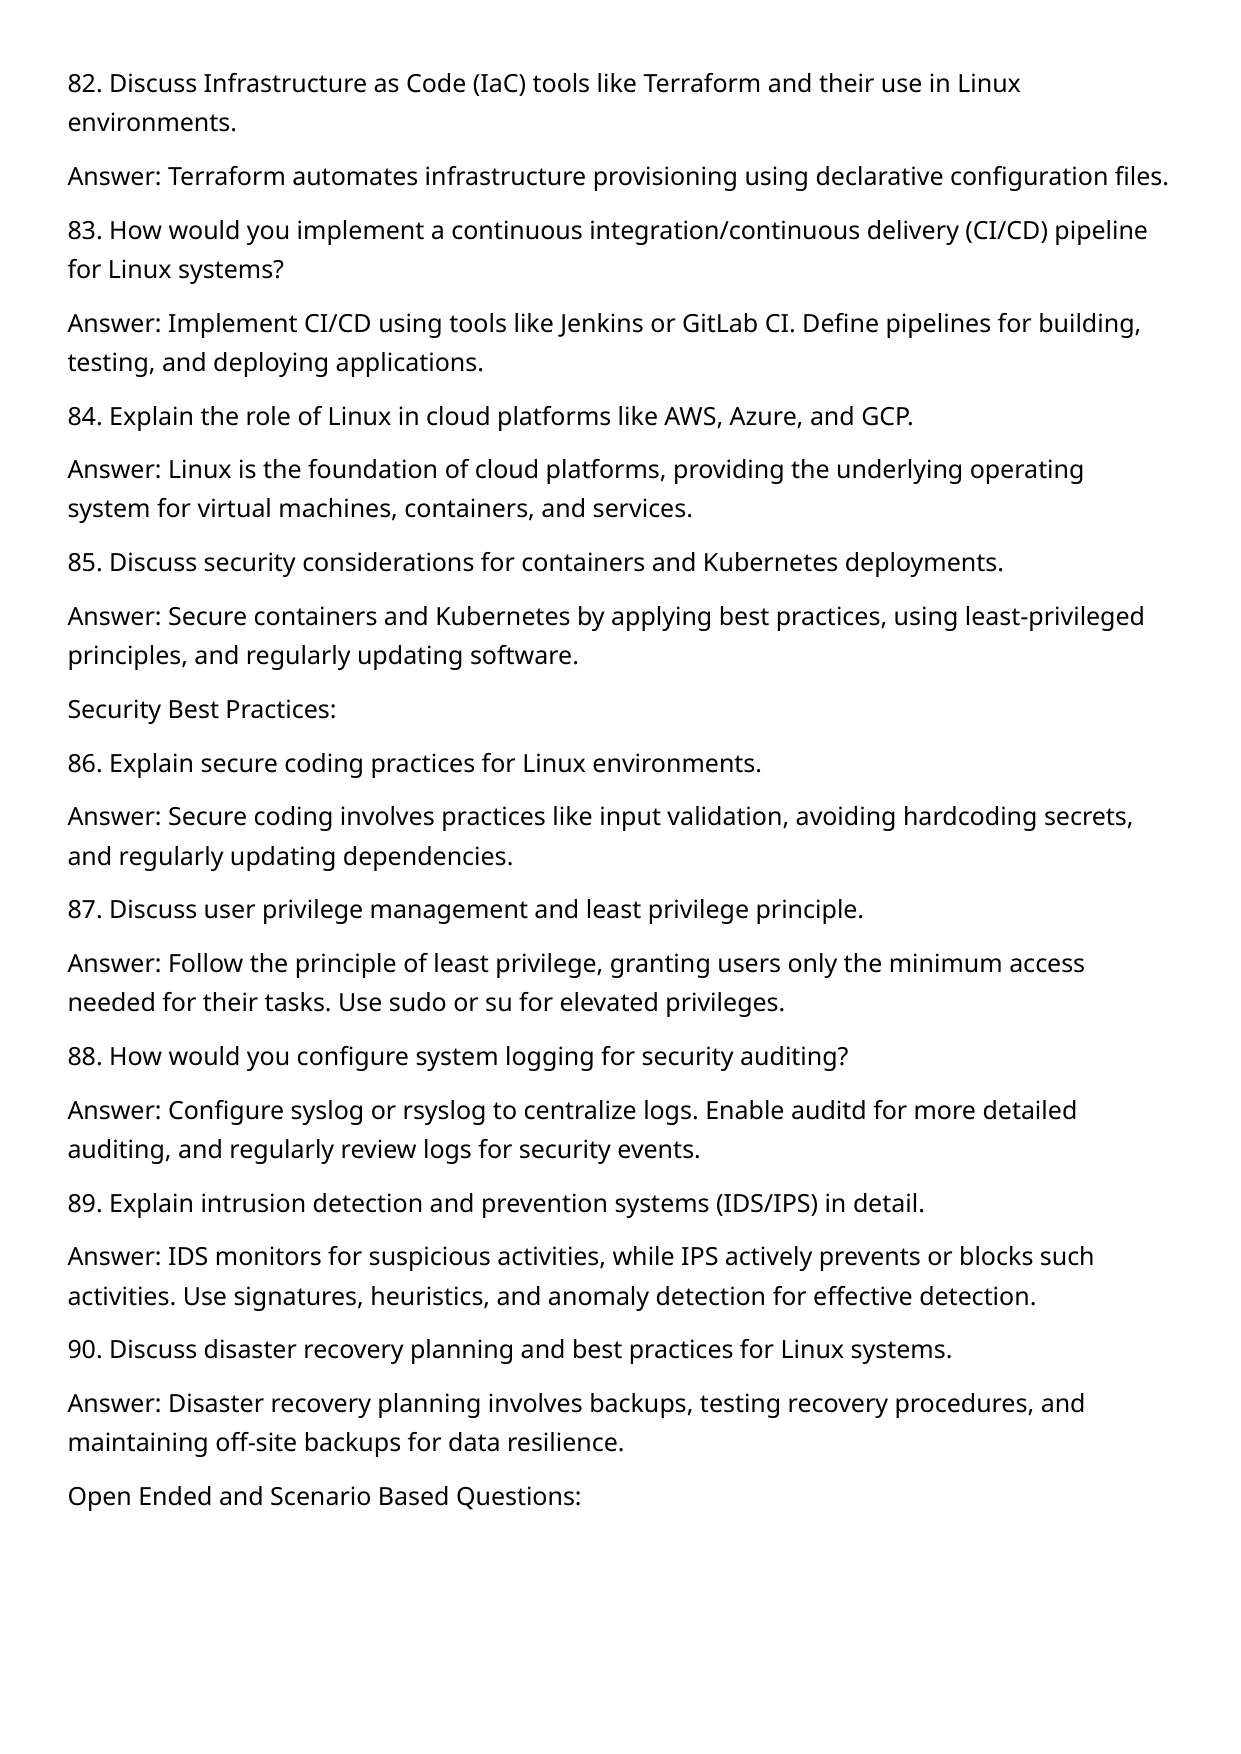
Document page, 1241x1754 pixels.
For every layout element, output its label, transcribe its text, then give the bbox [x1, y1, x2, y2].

text 86. Explain secure coding practices for Linux environments. [67, 745, 1173, 779]
text Answer: Configure syslog or rsyslog to centralize logs. Enable auditd for more detailed auditing, and regularly review logs for security events. [67, 1092, 1173, 1166]
text Answer: Implement CI/CD using tools like Jenkins or GitLab CI. Define pipelines for building, testing, and deploying applications. [67, 305, 1173, 378]
text Security Best Practices: [67, 691, 1173, 726]
text Answer: Disaster recovery planning involves backups, testing recovery procedures, and maintaining off-site backups for data resilience. [67, 1386, 1173, 1459]
text 90. Discuss disaster recovery planning and best practices for Linux systems. [67, 1332, 1173, 1366]
text Answer: Follow the principle of least privilege, granting users only the minimum access needed for their tasks. Use sudo or su for elevated privileges. [67, 946, 1173, 1019]
text 83. How would you implement a continuous integration/continuous delivery (CI/CD) pipeline for Linux systems? [67, 212, 1173, 286]
text Answer: Terraform automates infrastructure provisioning using declarative configuration files. [67, 158, 1173, 193]
text Answer: Secure containers and Kubernetes by applying best practices, using least-privileged principles, and regularly updating software. [67, 598, 1173, 672]
text 89. Explain intrusion detection and prevention systems (IDS/IPS) in detail. [67, 1185, 1173, 1219]
text 88. How would you configure system logging for security auditing? [67, 1038, 1173, 1073]
text Open Ended and Scenario Based Questions: [67, 1478, 1173, 1513]
text 82. Discuss Infrastructure as Code (IaC) tools like Terraform and their use in Linux environments. [67, 66, 1173, 139]
text 87. Discuss user privilege management and least privilege principle. [67, 892, 1173, 926]
text 84. Explain the role of Linux in cloud platforms like AWS, Azure, and GCP. [67, 398, 1173, 432]
text Answer: IDS monitors for suspicious activities, while IPS actively prevents or blocks such activities. Use signatures, heuristics, and anomaly detection for effective detection. [67, 1239, 1173, 1312]
text Answer: Secure coding involves practices like input validation, avoiding hardcoding secrets, and regularly updating dependencies. [67, 799, 1173, 872]
text Answer: Linux is the foundation of cloud platforms, providing the underlying operating system for virtual machines, containers, and services. [67, 452, 1173, 525]
text 85. Discuss security considerations for containers and Kubernetes deployments. [67, 545, 1173, 579]
